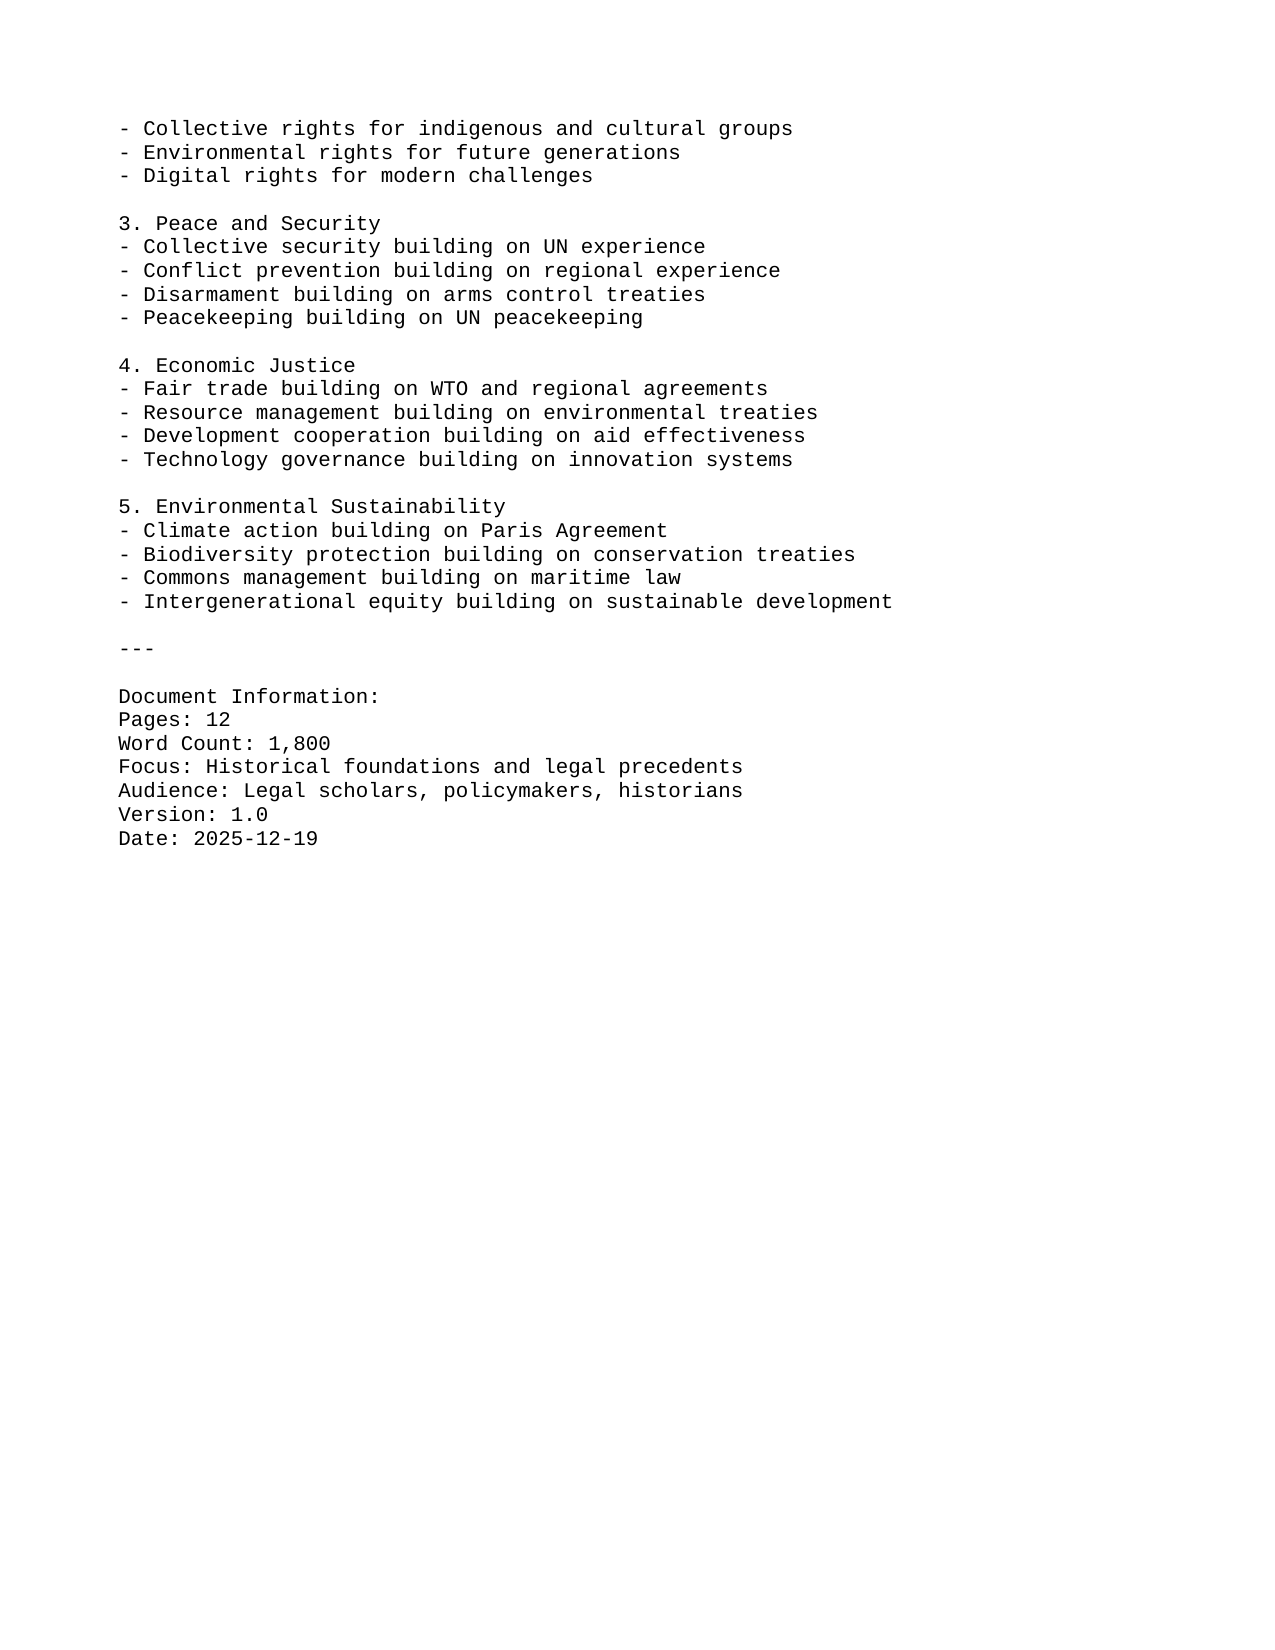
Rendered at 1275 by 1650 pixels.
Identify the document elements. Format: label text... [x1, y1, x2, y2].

text Document Information: [118, 686, 1157, 709]
text Audience: Legal scholars, policymakers, historians [118, 780, 1157, 804]
text - Resource management building on environmental treaties [118, 402, 1157, 426]
text - Intergenerational equity building on sustainable development [118, 591, 1157, 615]
text - Development cooperation building on aid effectiveness [118, 426, 1157, 449]
text - Collective rights for indigenous and cultural groups [118, 118, 1157, 142]
text - Collective security building on UN experience [118, 236, 1157, 260]
text - Conflict prevention building on regional experience [118, 260, 1157, 284]
text - Fair trade building on WTO and regional agreements [118, 378, 1157, 402]
text - Disarmament building on arms control treaties [118, 284, 1157, 307]
text Focus: Historical foundations and legal precedents [118, 757, 1157, 780]
text - Biodiversity protection building on conservation treaties [118, 544, 1157, 567]
text - Technology governance building on innovation systems [118, 449, 1157, 473]
text 5. Environmental Sustainability [118, 496, 1157, 520]
text 4. Economic Justice [118, 354, 1157, 378]
text - Peacekeeping building on UN peacekeeping [118, 307, 1157, 331]
text Word Count: 1,800 [118, 733, 1157, 757]
text Version: 1.0 [118, 804, 1157, 827]
text Pages: 12 [118, 709, 1157, 733]
text Date: 2025-12-19 [118, 827, 1157, 851]
text - Environmental rights for future generations [118, 142, 1157, 165]
text - Climate action building on Paris Agreement [118, 520, 1157, 544]
text 3. Peace and Security [118, 213, 1157, 236]
text - Commons management building on maritime law [118, 567, 1157, 591]
text --- [118, 638, 1157, 662]
text - Digital rights for modern challenges [118, 165, 1157, 189]
